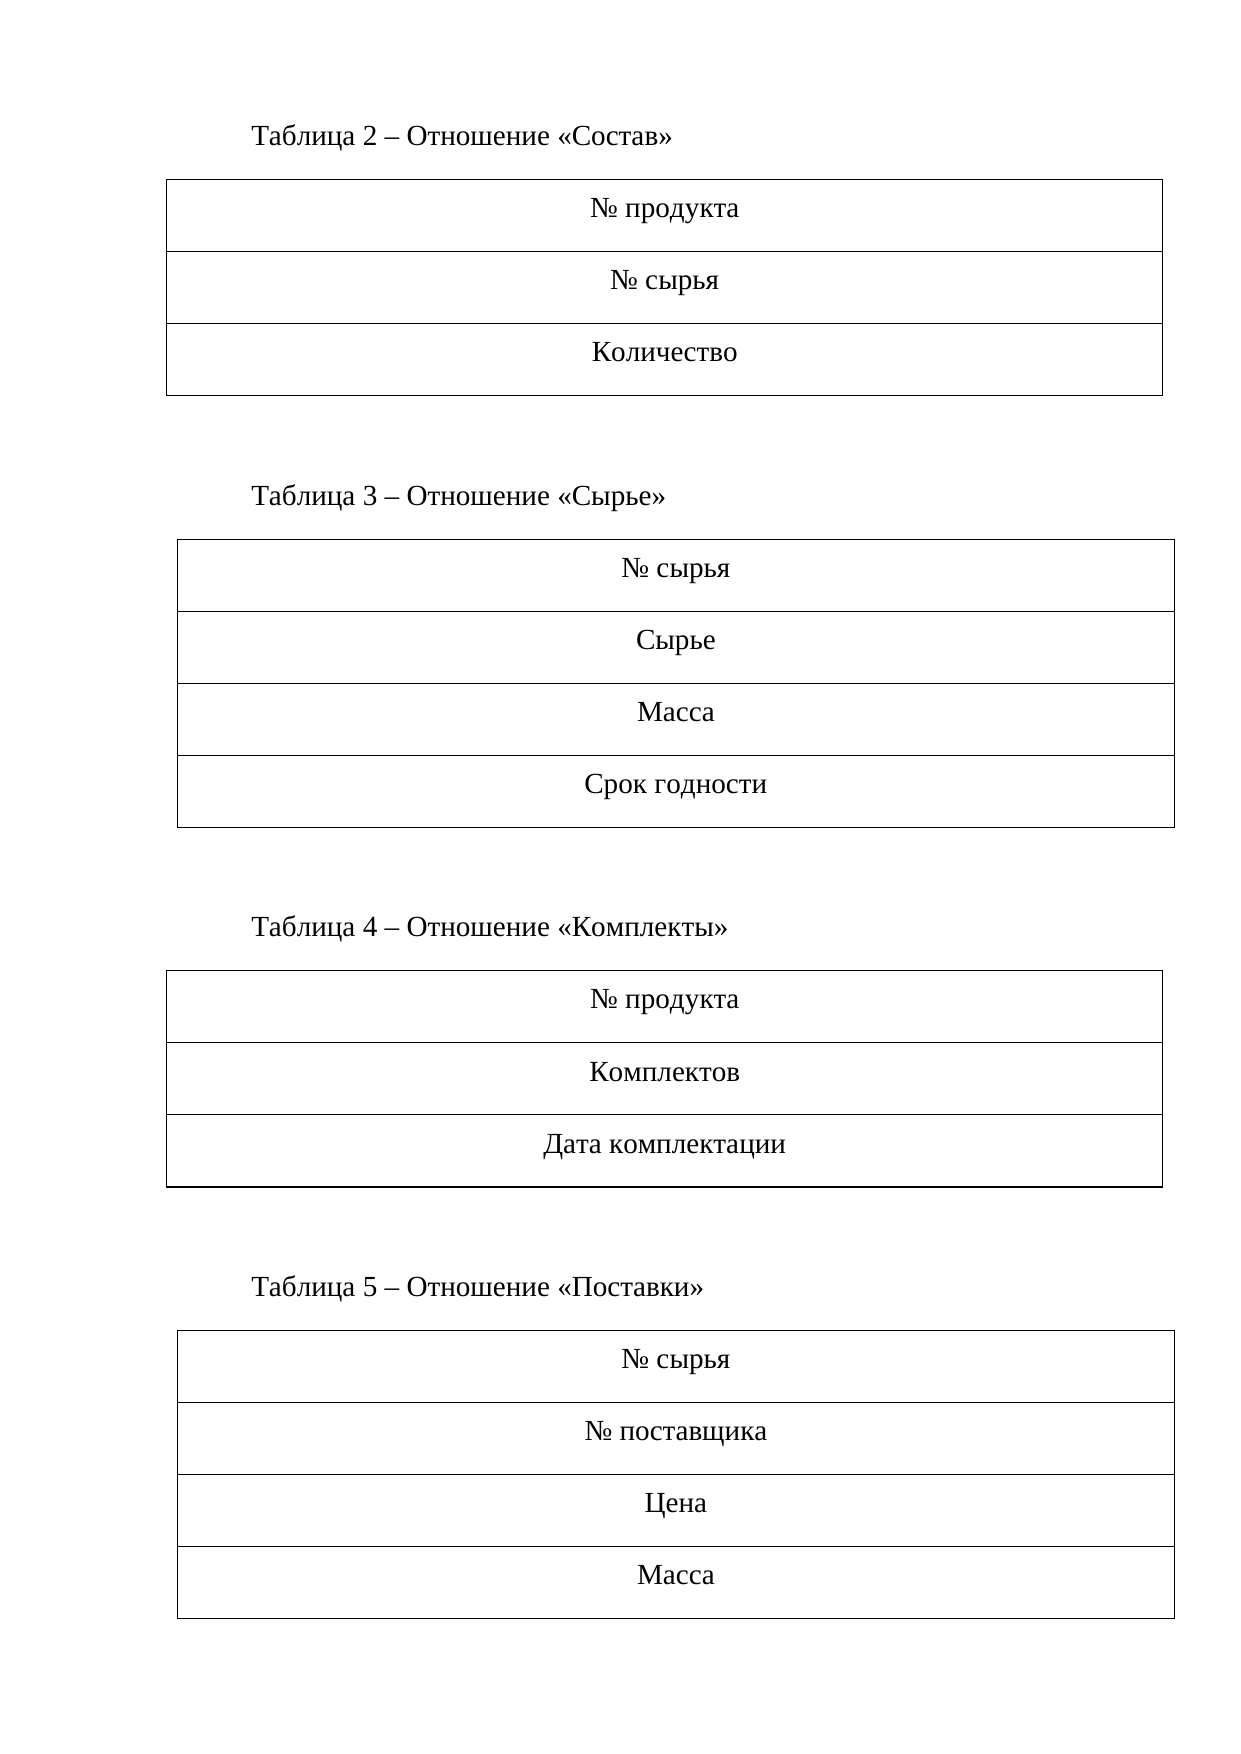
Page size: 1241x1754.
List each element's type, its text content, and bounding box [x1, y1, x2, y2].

table_cell Масса [178, 1547, 1174, 1618]
text Таблица 3 – Отношение «Сырье» [177, 478, 1152, 511]
table_cell Цена [178, 1475, 1174, 1546]
table_cell Комплектов [167, 1043, 1162, 1114]
table_header № сырья [178, 1331, 1174, 1402]
table_header № продукта [167, 180, 1162, 251]
table_cell Сырье [178, 612, 1174, 683]
table_cell № сырья [167, 252, 1162, 323]
text Таблица 4 – Отношение «Комплекты» [177, 909, 1152, 943]
table_cell Срок годности [178, 756, 1174, 827]
table_cell Масса [178, 684, 1174, 755]
table_cell Количество [167, 324, 1162, 395]
table_cell Дата комплектации [167, 1115, 1162, 1186]
text Таблица 2 – Отношение «Состав» [177, 118, 1152, 152]
text Таблица 5 – Отношение «Поставки» [177, 1269, 1152, 1302]
table_header № продукта [167, 971, 1162, 1042]
table_header № сырья [178, 540, 1174, 611]
table_cell № поставщика [178, 1403, 1174, 1474]
